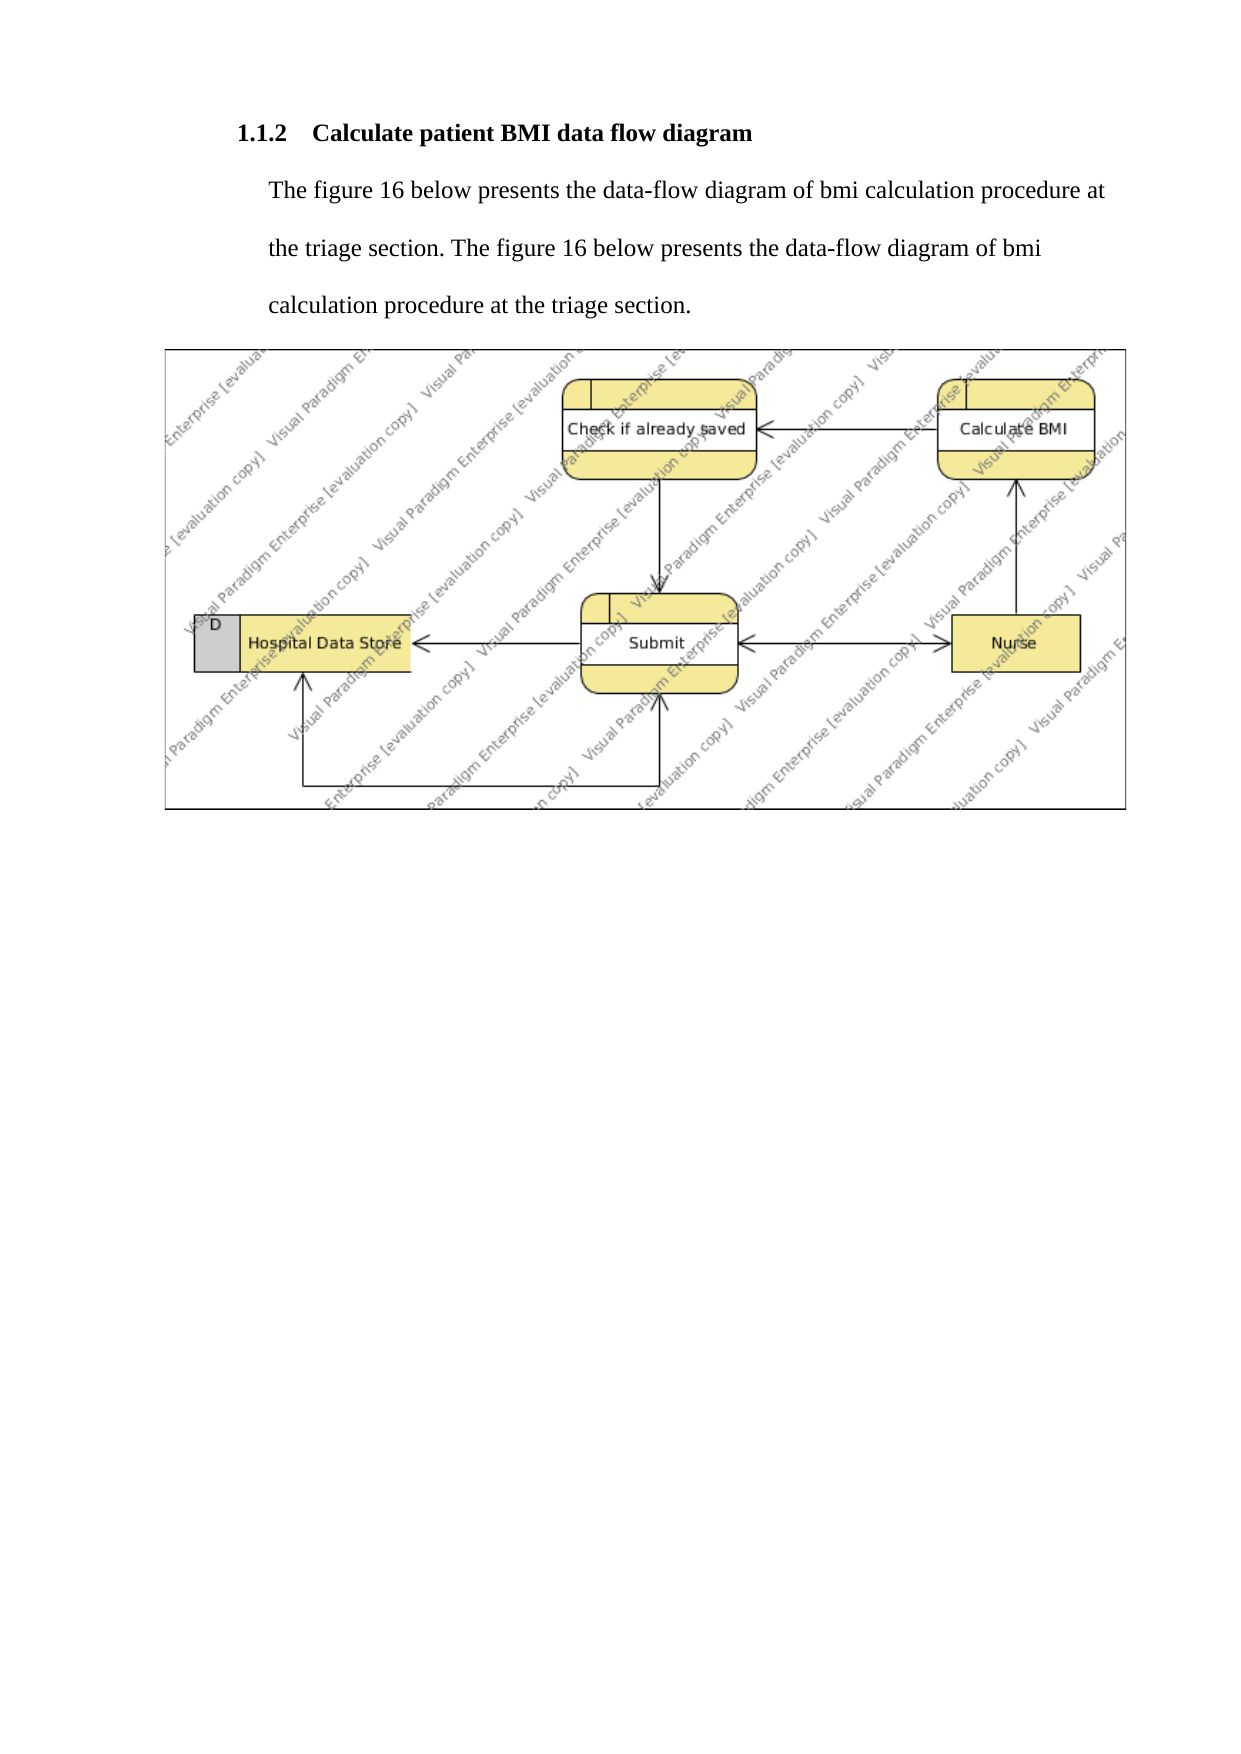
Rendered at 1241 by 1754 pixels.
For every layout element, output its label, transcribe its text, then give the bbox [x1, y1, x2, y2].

picture [164, 349, 1127, 810]
list Calculate patient BMI data flow diagram [231, 118, 1122, 147]
list The figure 16 below presents the data-flow diagram of bmi calculation procedure at the triage section. The figure 16 below presents the data-flow diagram of bmi calculation procedure at the triage section. [231, 176, 1122, 319]
